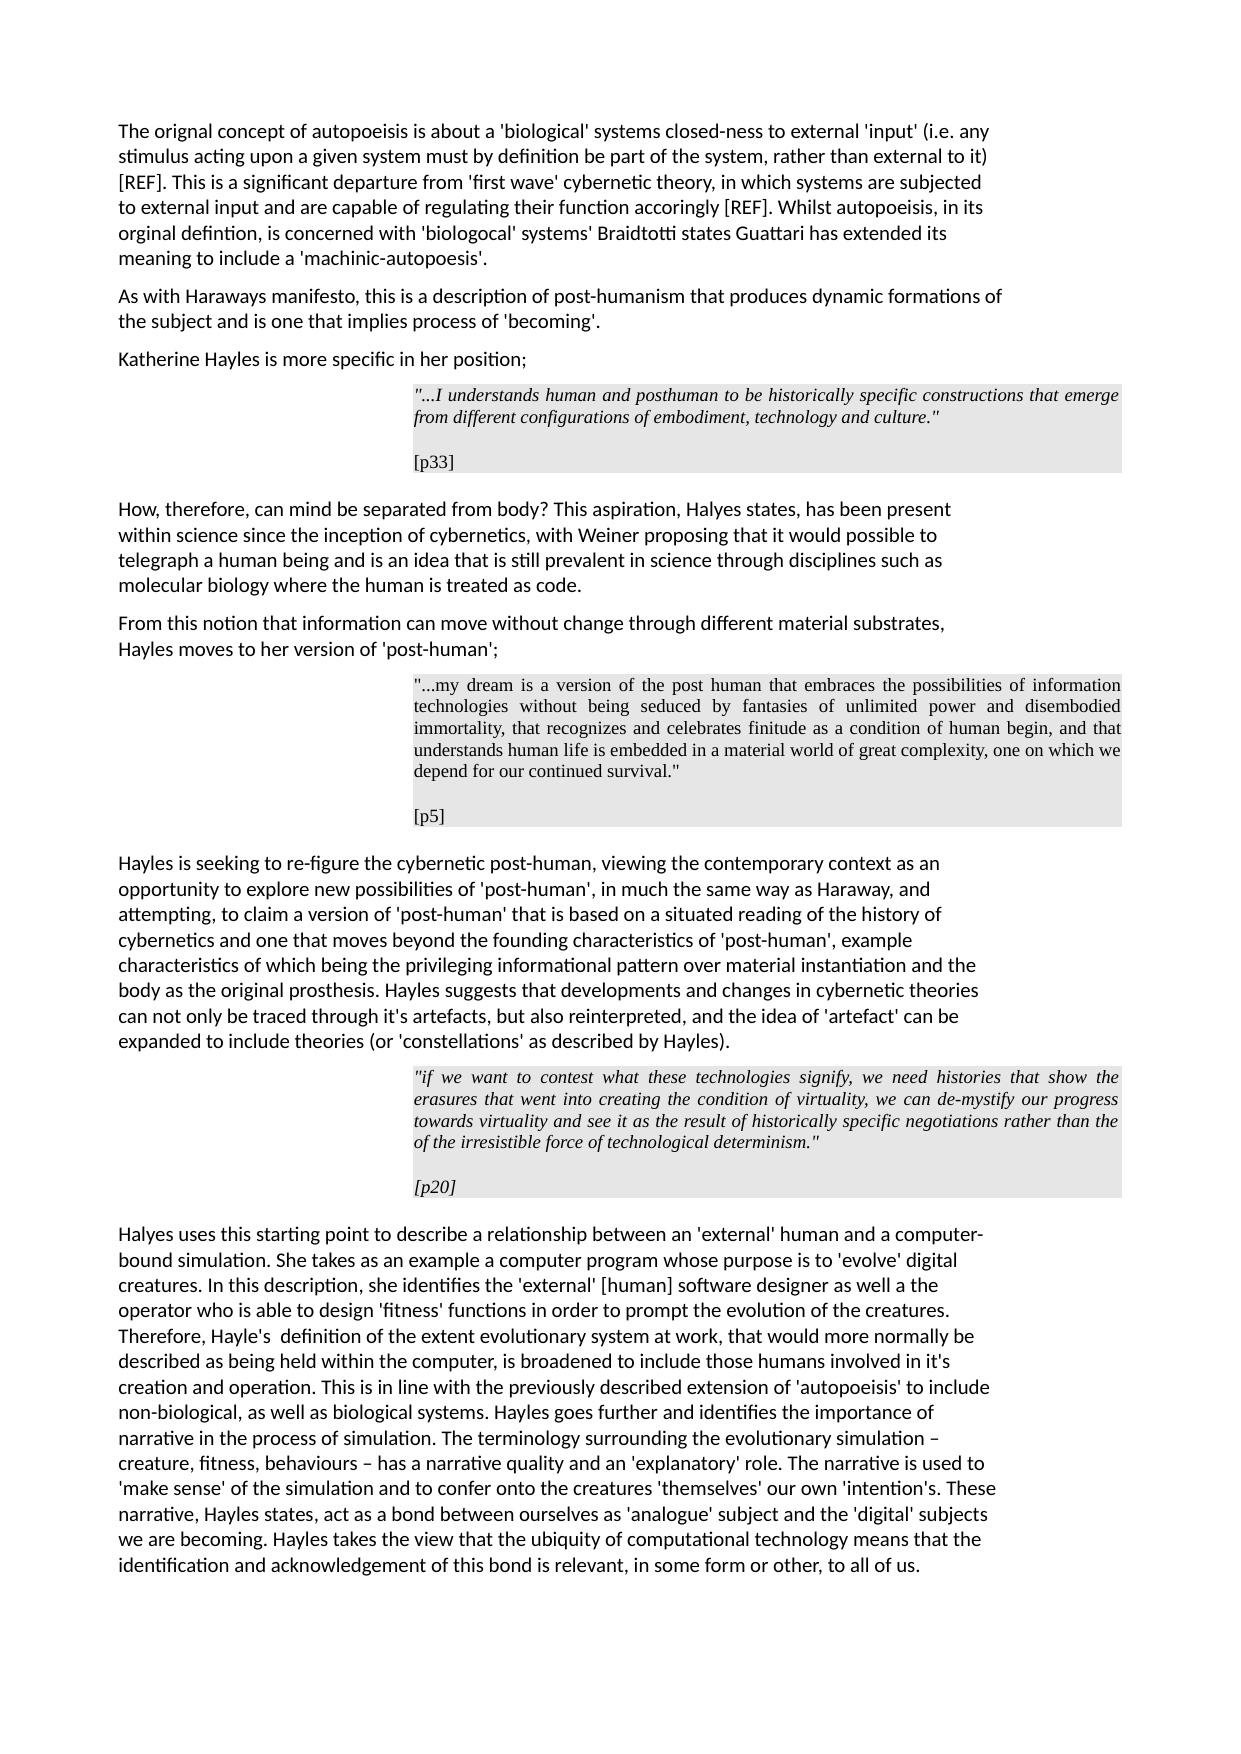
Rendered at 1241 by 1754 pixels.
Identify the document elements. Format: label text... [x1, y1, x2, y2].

text From this notion that information can move without change through different material substrates, Hayles moves to her version of 'post-human'; [118, 611, 1004, 661]
text [p5] [413, 805, 1122, 827]
text How, therefore, can mind be separated from body? This aspiration, Halyes states, has been present within science since the inception of cybernetics, with Weiner proposing that it would possible to telegraph a human being and is an idea that is still prevalent in science through disciplines such as molecular biology where the human is treated as code. [118, 496, 1004, 598]
text Hayles is seeking to re-figure the cybernetic post-human, viewing the contemporary context as an opportunity to explore new possibilities of 'post-human', in much the same way as Haraway, and attempting, to claim a version of 'post-human' that is based on a situated reading of the history of cybernetics and one that moves beyond the founding characteristics of 'post-human', example characteristics of which being the privileging informational pattern over material instantiation and the body as the original prosthesis. Hayles suggests that developments and changes in cybernetic theories can not only be traced through it's artefacts, but also reinterpreted, and the idea of 'artefact' can be expanded to include theories (or 'constellations' as described by Hayles). [118, 851, 1004, 1054]
text [p20] [413, 1176, 1122, 1198]
text Halyes uses this starting point to describe a relationship between an 'external' human and a computer-bound simulation. She takes as an example a computer program whose purpose is to 'evolve' digital creatures. In this description, she identifies the 'external' [human] software designer as well a the operator who is able to design 'fitness' functions in order to prompt the evolution of the creatures. Therefore, Hayle's definition of the extent evolutionary system at work, that would more normally be described as being held within the computer, is broadened to include those humans involved in it's creation and operation. This is in line with the previously described extension of 'autopoeisis' to include non-biological, as well as biological systems. Hayles goes further and identifies the importance of narrative in the process of simulation. The terminology surrounding the evolutionary simulation – creature, fitness, behaviours – has a narrative quality and an 'explanatory' role. The narrative is used to 'make sense' of the simulation and to confer onto the creatures 'themselves' our own 'intention's. These narrative, Hayles states, act as a bond between ourselves as 'analogue' subject and the 'digital' subjects we are becoming. Hayles takes the view that the ubiquity of computational technology means that the identification and acknowledgement of this bond is relevant, in some form or other, to all of us. [118, 1221, 1004, 1577]
text As with Haraways manifesto, this is a description of post-humanism that produces dynamic formations of the subject and is one that implies process of 'becoming'. [118, 283, 1004, 334]
text "...my dream is a version of the post human that embraces the possibilities of information technologies without being seduced by fantasies of unlimited power and disembodied immortality, that recognizes and celebrates finitude as a condition of human begin, and that understands human life is embedded in a material world of great complexity, one on which we depend for our continued survival." [413, 674, 1122, 782]
text Katherine Hayles is more specific in her position; [118, 346, 1004, 372]
text "if we want to contest what these technologies signify, we need histories that show the erasures that went into creating the condition of virtuality, we can de-mystify our progress towards virtuality and see it as the result of historically specific negotiations rather than the of the irresistible force of technological determinism." [413, 1066, 1122, 1153]
text [p33] [413, 451, 1122, 473]
text The orignal concept of autopoeisis is about a 'biological' systems closed-ness to external 'input' (i.e. any stimulus acting upon a given system must by definition be part of the system, rather than external to it) [REF]. This is a significant departure from 'first wave' cybernetic theory, in which systems are subjected to external input and are capable of regulating their function accoringly [REF]. Whilst autopoeisis, in its orginal defintion, is concerned with 'biologocal' systems' Braidtotti states Guattari has extended its meaning to include a 'machinic-autopoesis'. [118, 118, 1004, 271]
text "...I understands human and posthuman to be historically specific constructions that emerge from different configurations of embodiment, technology and culture." [413, 384, 1122, 427]
